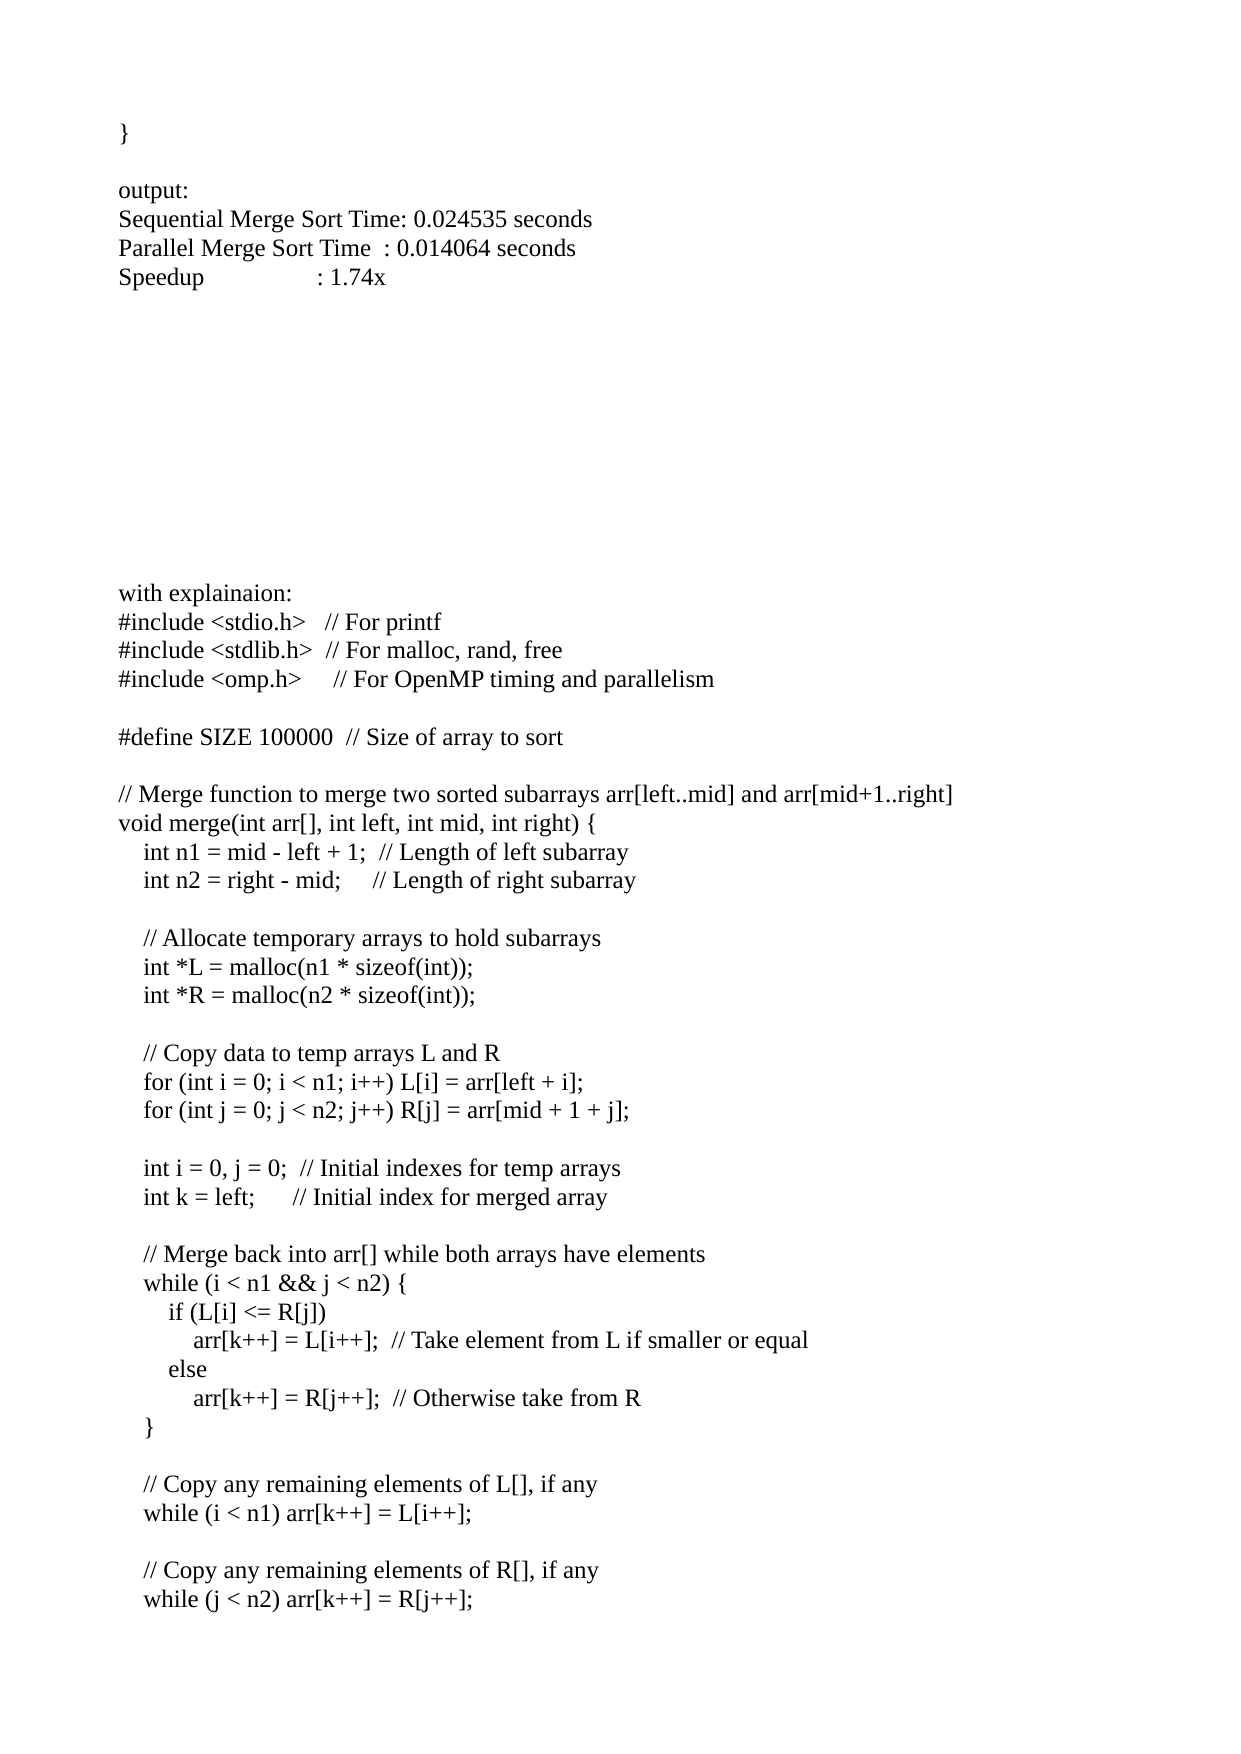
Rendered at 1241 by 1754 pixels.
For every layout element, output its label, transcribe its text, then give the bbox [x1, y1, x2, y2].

text int i = 0, j = 0; // Initial indexes for temp arrays [118, 1153, 1122, 1182]
text if (L[i] <= R[j]) [118, 1297, 1122, 1326]
text #define SIZE 100000 // Size of array to sort [118, 722, 1122, 751]
text for (int i = 0; i < n1; i++) L[i] = arr[left + i]; [118, 1067, 1122, 1096]
text void merge(int arr[], int left, int mid, int right) { [118, 808, 1122, 837]
text // Merge function to merge two sorted subarrays arr[left..mid] and arr[mid+1..right] [118, 779, 1122, 808]
text } [118, 1412, 1122, 1441]
text for (int j = 0; j < n2; j++) R[j] = arr[mid + 1 + j]; [118, 1096, 1122, 1124]
text int n2 = right - mid; // Length of right subarray [118, 866, 1122, 894]
text } [118, 118, 1122, 147]
text Speedup : 1.74x [118, 262, 1122, 291]
text // Copy data to temp arrays L and R [118, 1038, 1122, 1067]
text else [118, 1354, 1122, 1383]
text int *R = malloc(n2 * sizeof(int)); [118, 981, 1122, 1009]
text #include <stdlib.h> // For malloc, rand, free [118, 636, 1122, 664]
text arr[k++] = L[i++]; // Take element from L if smaller or equal [118, 1326, 1122, 1354]
text output: [118, 176, 1122, 204]
text Parallel Merge Sort Time : 0.014064 seconds [118, 233, 1122, 262]
text while (i < n1) arr[k++] = L[i++]; [118, 1498, 1122, 1527]
text #include <omp.h> // For OpenMP timing and parallelism [118, 664, 1122, 693]
text while (j < n2) arr[k++] = R[j++]; [118, 1584, 1122, 1613]
text Sequential Merge Sort Time: 0.024535 seconds [118, 204, 1122, 233]
text #include <stdio.h> // For printf [118, 607, 1122, 636]
text with explainaion: [118, 578, 1122, 607]
text // Copy any remaining elements of L[], if any [118, 1469, 1122, 1498]
text int n1 = mid - left + 1; // Length of left subarray [118, 837, 1122, 866]
text // Merge back into arr[] while both arrays have elements [118, 1239, 1122, 1268]
text int k = left; // Initial index for merged array [118, 1182, 1122, 1211]
text arr[k++] = R[j++]; // Otherwise take from R [118, 1383, 1122, 1412]
text // Allocate temporary arrays to hold subarrays [118, 923, 1122, 952]
text while (i < n1 && j < n2) { [118, 1268, 1122, 1297]
text int *L = malloc(n1 * sizeof(int)); [118, 952, 1122, 981]
text // Copy any remaining elements of R[], if any [118, 1556, 1122, 1584]
